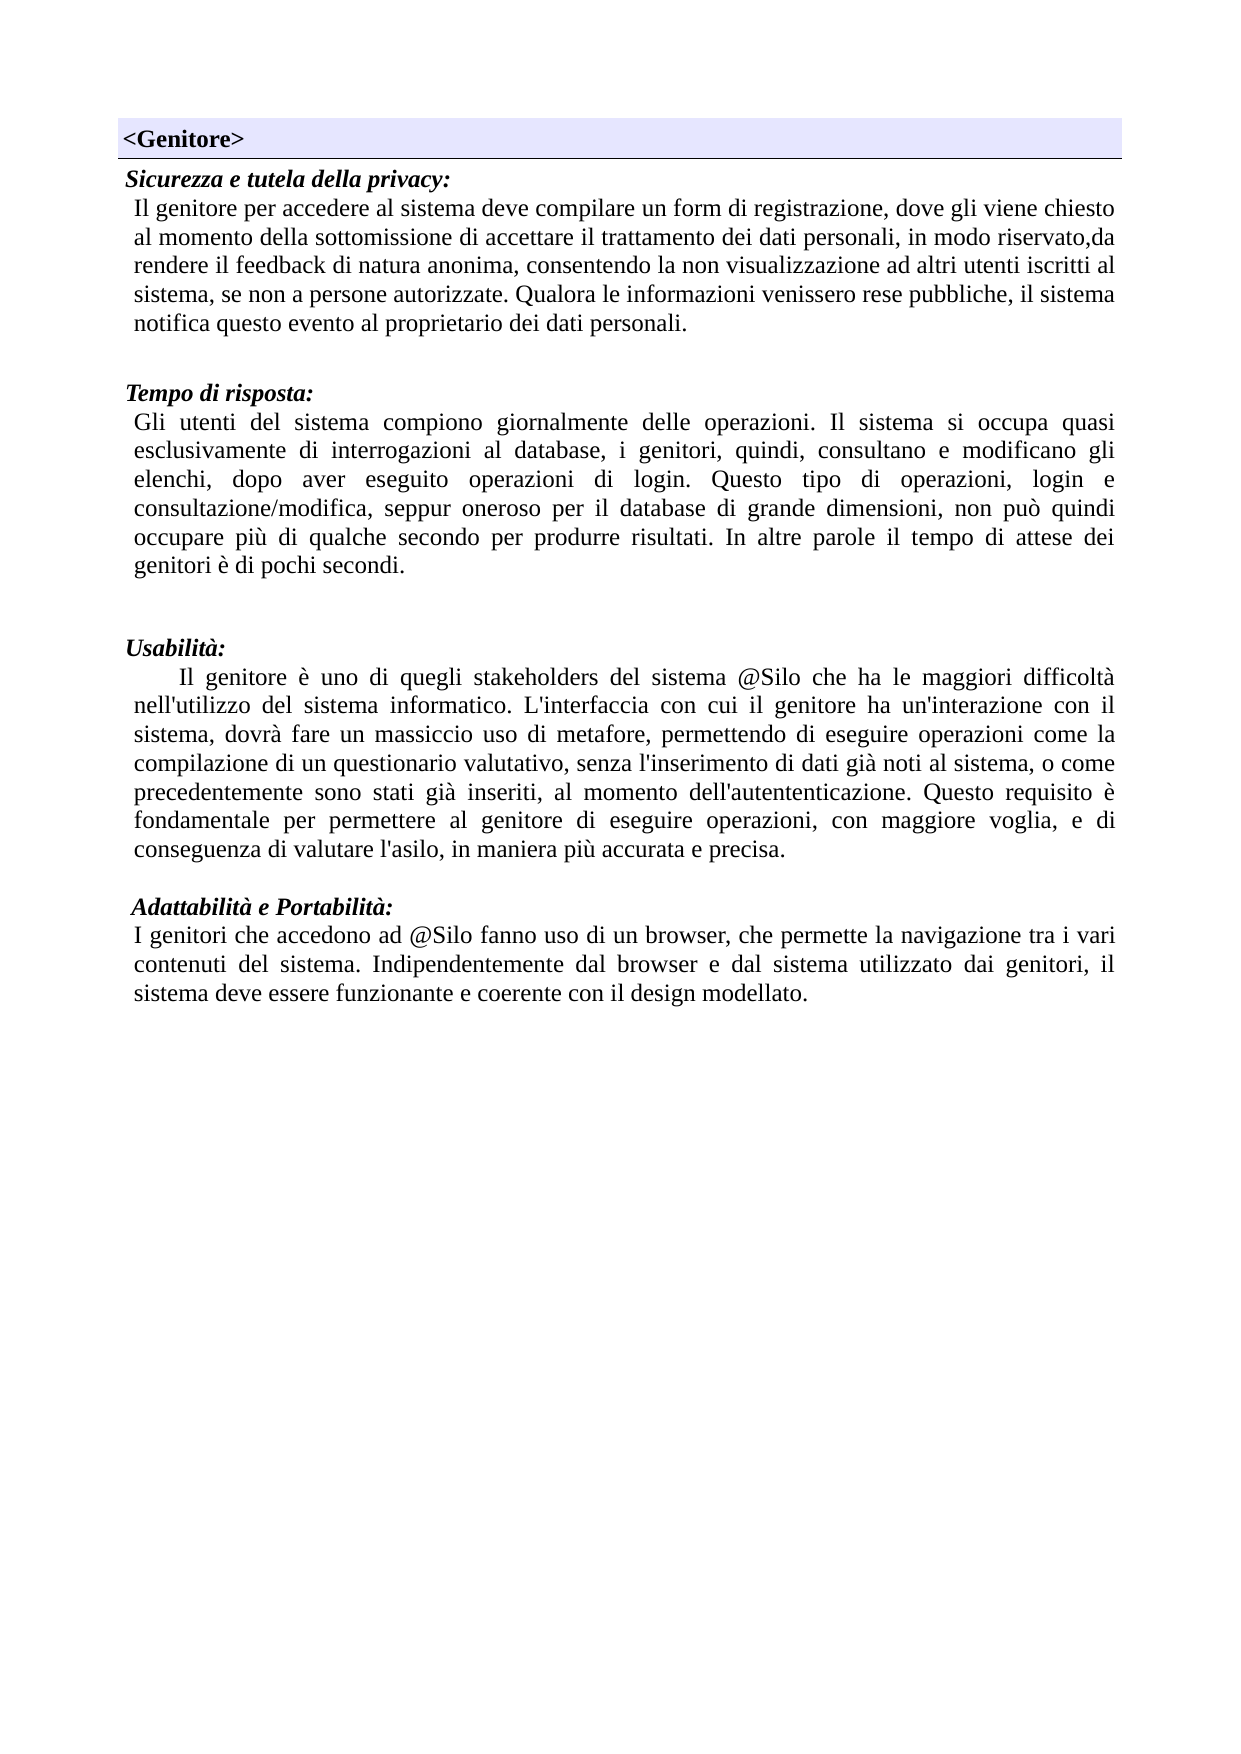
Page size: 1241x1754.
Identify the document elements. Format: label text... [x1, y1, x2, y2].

table_header <Genitore> [118, 118, 1122, 158]
table_cell Sicurezza e tutela della privacy: Il genitore per accedere al sistema deve compilare un form di registrazione, dove gli viene chiesto al momento della sottomissione di accettare il trattamento dei dati personali, in modo riservato,da rendere il feedback di natura anonima, consentendo la non visualizzazione ad altri utenti iscritti al sistema, se non a persone autorizzate. Qualora le informazioni venissero rese pubbliche, il sistema notifica questo evento al proprietario dei dati personali. Tempo di risposta: Gli utenti del sistema compiono giornalmente delle operazioni. Il sistema si occupa quasi esclusivamente di interrogazioni al database, i genitori, quindi, consultano e modificano gli elenchi, dopo aver eseguito operazioni di login. Questo tipo di operazioni, login e consultazione/modifica, seppur oneroso per il database di grande dimensioni, non può quindi occupare più di qualche secondo per produrre risultati. In altre parole il tempo di attese dei genitori è di pochi secondi. Usabilità: Il genitore è uno di quegli stakeholders del sistema @Silo che ha le maggiori difficoltà nell'utilizzo del sistema informatico. L'interfaccia con cui il genitore ha un'interazione con il sistema, dovrà fare un massiccio uso di metafore, permettendo di eseguire operazioni come la compilazione di un questionario valutativo, senza l'inserimento di dati già noti al sistema, o come precedentemente sono stati già inseriti, al momento dell'autententicazione. Questo requisito è fondamentale per permettere al genitore di eseguire operazioni, con maggiore voglia, e di conseguenza di valutare l'asilo, in maniera più accurata e precisa. Adattabilità e Portabilità: I genitori che accedono ad @Silo fanno uso di un browser, che permette la navigazione tra i vari contenuti del sistema. Indipendentemente dal browser e dal sistema utilizzato dai genitori, il sistema deve essere funzionante e coerente con il design modellato. [118, 159, 1122, 1025]
